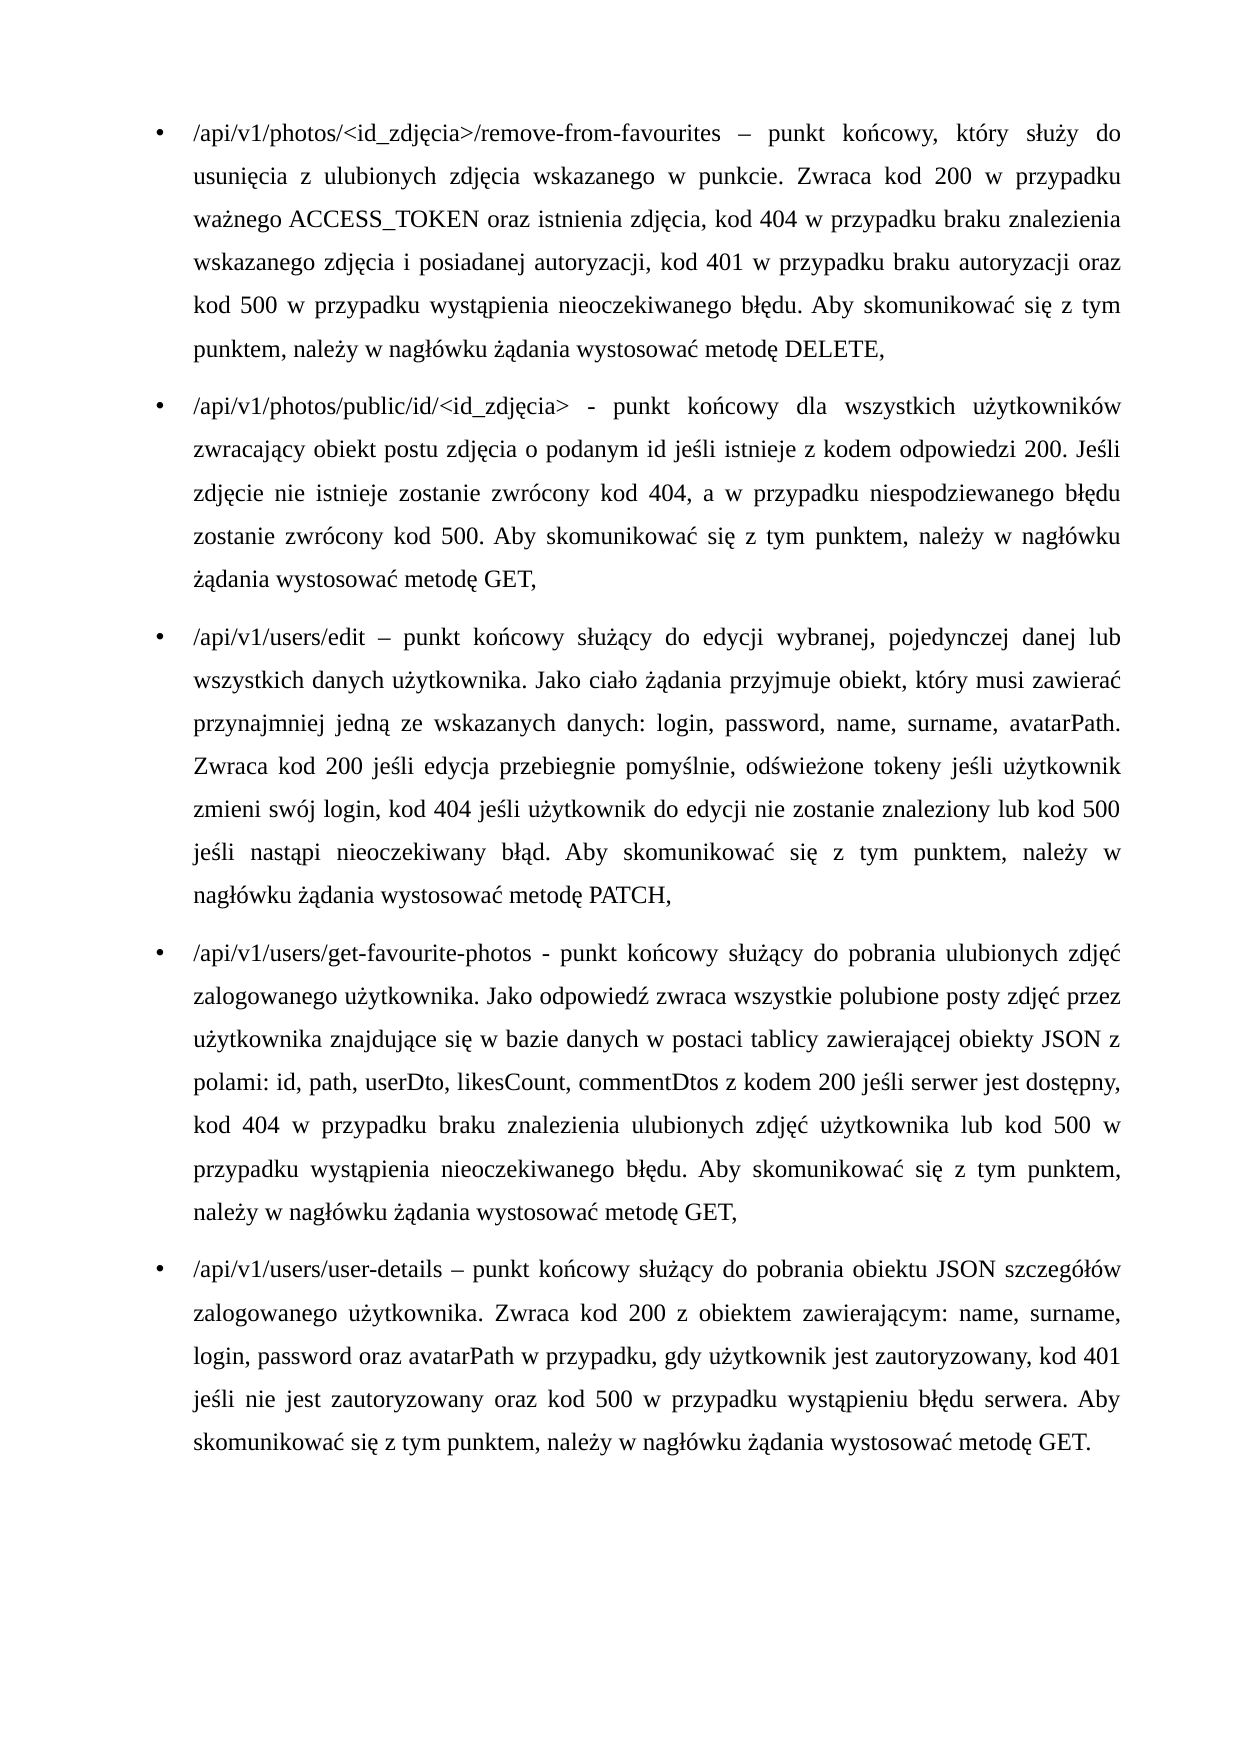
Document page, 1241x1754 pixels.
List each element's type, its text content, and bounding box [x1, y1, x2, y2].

list /api/v1/users/edit – punkt końcowy służący do edycji wybranej, pojedynczej danej lub wszystkich danych użytkownika. Jako ciało żądania przyjmuje obiekt, który musi zawierać przynajmniej jedną ze wskazanych danych: login, password, name, surname, avatarPath. Zwraca kod 200 jeśli edycja przebiegnie pomyślnie, odświeżone tokeny jeśli użytkownik zmieni swój login, kod 404 jeśli użytkownik do edycji nie zostanie znaleziony lub kod 500 jeśli nastąpi nieoczekiwany błąd. Aby skomunikować się z tym punktem, należy w nagłówku żądania wystosować metodę PATCH, [156, 622, 1122, 909]
list /api/v1/photos/public/id/<id_zdjęcia> - punkt końcowy dla wszystkich użytkowników zwracający obiekt postu zdjęcia o podanym id jeśli istnieje z kodem odpowiedzi 200. Jeśli zdjęcie nie istnieje zostanie zwrócony kod 404, a w przypadku niespodziewanego błędu zostanie zwrócony kod 500. Aby skomunikować się z tym punktem, należy w nagłówku żądania wystosować metodę GET, [156, 391, 1122, 593]
list /api/v1/photos/<id_zdjęcia>/remove-from-favourites – punkt końcowy, który służy do usunięcia z ulubionych zdjęcia wskazanego w punkcie. Zwraca kod 200 w przypadku ważnego ACCESS_TOKEN oraz istnienia zdjęcia, kod 404 w przypadku braku znalezienia wskazanego zdjęcia i posiadanej autoryzacji, kod 401 w przypadku braku autoryzacji oraz kod 500 w przypadku wystąpienia nieoczekiwanego błędu. Aby skomunikować się z tym punktem, należy w nagłówku żądania wystosować metodę DELETE, [156, 118, 1122, 362]
list /api/v1/users/get-favourite-photos - punkt końcowy służący do pobrania ulubionych zdjęć zalogowanego użytkownika. Jako odpowiedź zwraca wszystkie polubione posty zdjęć przez użytkownika znajdujące się w bazie danych w postaci tablicy zawierającej obiekty JSON z polami: id, path, userDto, likesCount, commentDtos z kodem 200 jeśli serwer jest dostępny, kod 404 w przypadku braku znalezienia ulubionych zdjęć użytkownika lub kod 500 w przypadku wystąpienia nieoczekiwanego błędu. Aby skomunikować się z tym punktem, należy w nagłówku żądania wystosować metodę GET, [156, 938, 1122, 1226]
list /api/v1/users/user-details – punkt końcowy służący do pobrania obiektu JSON szczegółów zalogowanego użytkownika. Zwraca kod 200 z obiektem zawierającym: name, surname, login, password oraz avatarPath w przypadku, gdy użytkownik jest zautoryzowany, kod 401 jeśli nie jest zautoryzowany oraz kod 500 w przypadku wystąpieniu błędu serwera. Aby skomunikować się z tym punktem, należy w nagłówku żądania wystosować metodę GET. [156, 1254, 1122, 1456]
